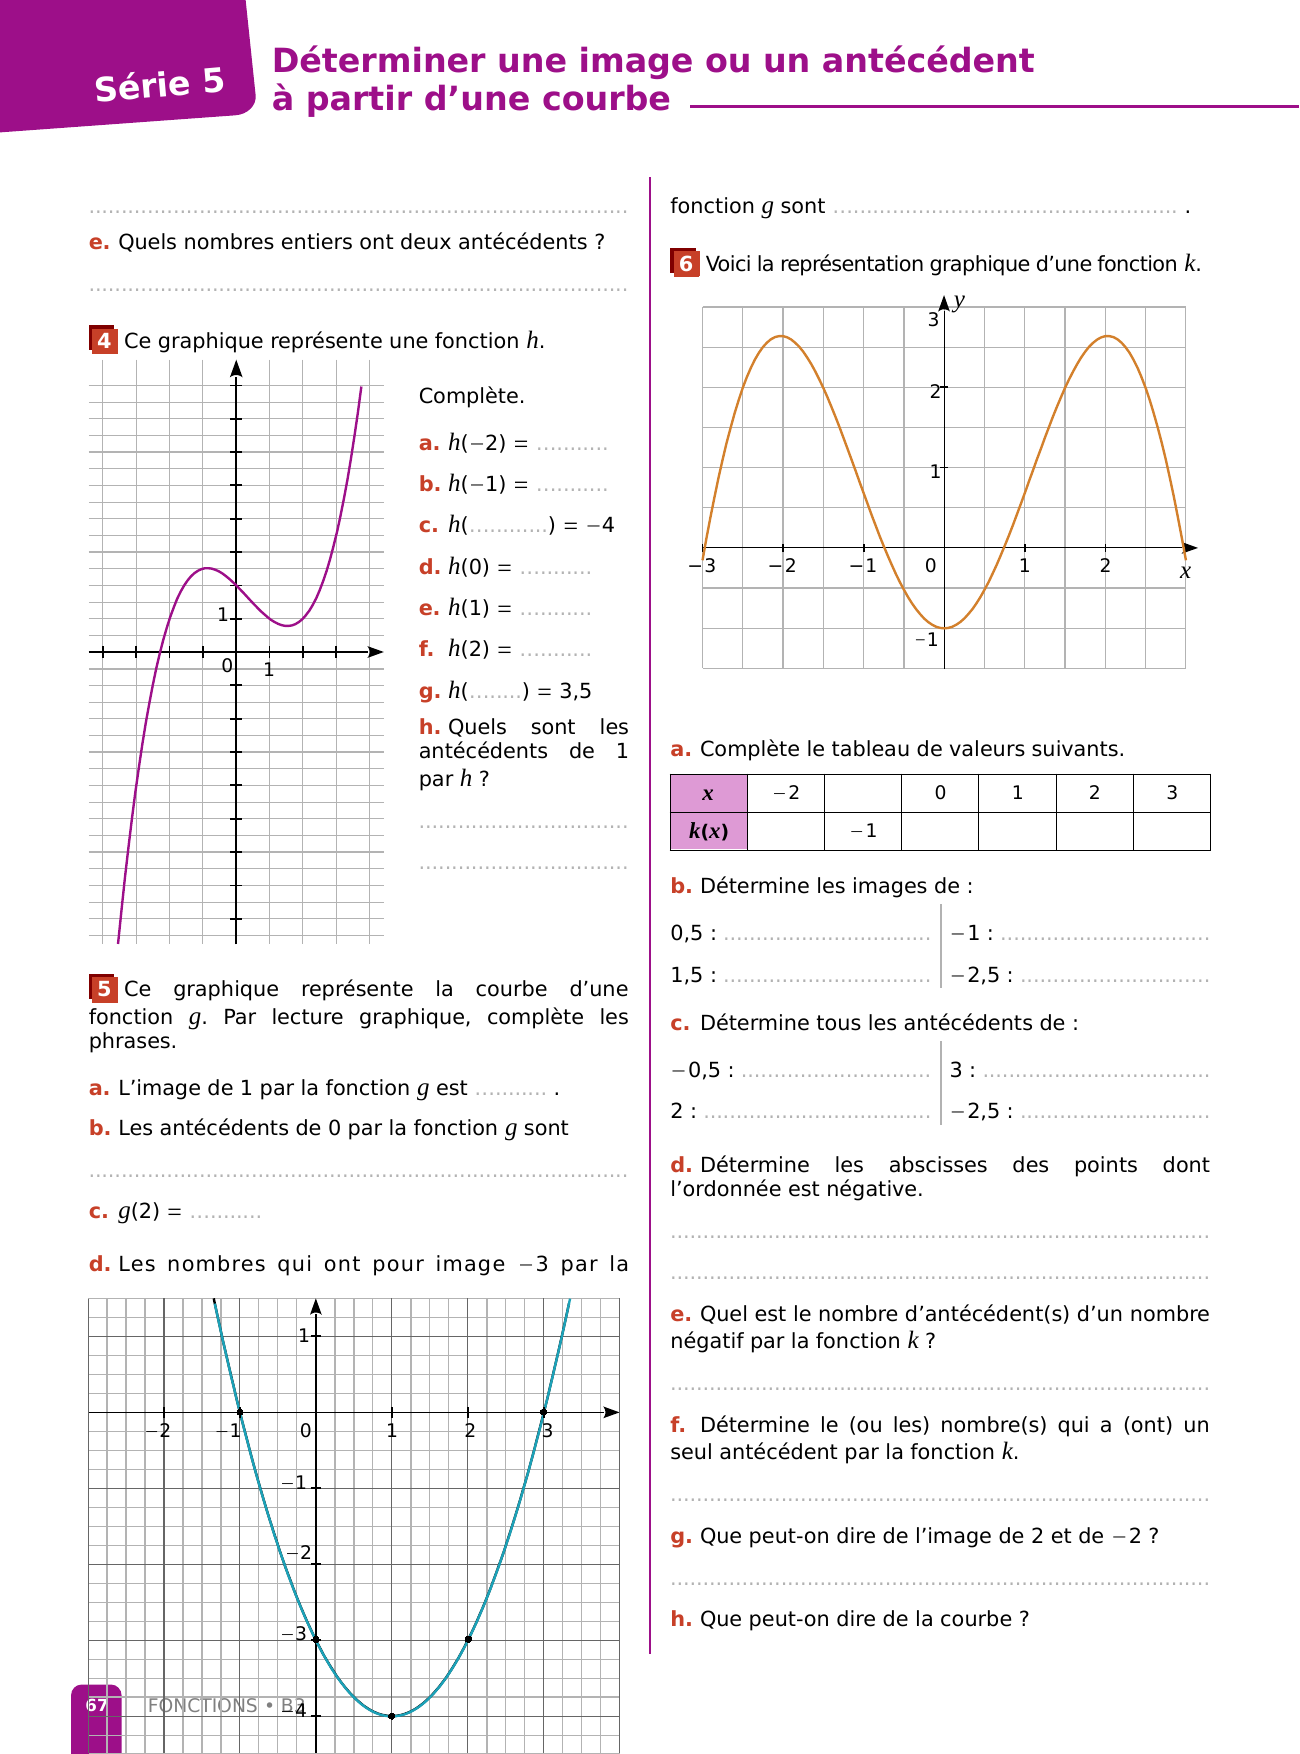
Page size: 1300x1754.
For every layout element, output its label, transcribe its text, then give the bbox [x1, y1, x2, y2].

list h(2)  …........ [418, 621, 629, 662]
list g(2)  …........ [88, 1182, 629, 1223]
table_header 3 [1134, 775, 1210, 812]
table_cell k(x) [671, 813, 747, 849]
table_header [825, 775, 901, 812]
list h(−2)  …........ [418, 408, 629, 456]
subtitle Ce graphique représente la courbe d’une fonction g. Par lecture graphique, complète les phrases. [88, 974, 629, 1054]
list fonction g sont ….................................................. . [670, 177, 1211, 218]
text 1,5 : [670, 946, 932, 987]
subtitle Détermine tous les antécédents de : [670, 1011, 1211, 1035]
list Quels nombres entiers ont deux antécédents ? [88, 230, 629, 254]
list −2,5 : [949, 1082, 1211, 1124]
list −0,5 : [670, 1041, 932, 1082]
table_cell [1134, 813, 1210, 849]
subtitle Voici la représentation graphique d’une fonction k. [696, 248, 1211, 276]
list Quel est le nombre d’antécédent(s) d’un nombre négatif par la fonction k ? [670, 1302, 1211, 1354]
text 3 : [949, 1041, 1211, 1082]
text −2,5 : [949, 946, 1211, 987]
table_cell [748, 813, 824, 849]
list h(1)  …........ [418, 579, 629, 621]
list h(….....)  3,5 [418, 662, 629, 704]
list h(….........)  −4 [418, 497, 629, 538]
list Les nombres qui ont pour image −3 par la [88, 1235, 629, 1277]
list Que peut-on dire de l’image de 2 et de −2 ? [670, 1524, 1211, 1548]
list Les antécédents de 0 par la fonction g sont [88, 1113, 629, 1141]
list Quels sont les antécédents de 1 par h ? [418, 715, 629, 792]
list L’image de 1 par la fonction g est …........ . [88, 1060, 629, 1101]
table_header 2 [1057, 775, 1133, 812]
table_header x [671, 775, 747, 812]
list Que peut-on dire de la courbe ? [670, 1608, 1211, 1632]
text −1 : [949, 904, 1211, 946]
table_header 1 [979, 775, 1056, 812]
list Détermine le (ou les) nombre(s) qui a (ont) un seul antécédent par la fonction k. [670, 1413, 1211, 1465]
subtitle Ce graphique représente une fonction h. [114, 325, 629, 354]
subtitle Détermine les abscisses des points dont l’ordonnée est négative. [670, 1153, 1211, 1202]
table_cell [902, 813, 978, 849]
subtitle Complète le tableau de valeurs suivants. [670, 737, 1211, 762]
list Complète. [418, 384, 629, 408]
list 0,5 : [670, 904, 932, 946]
table_cell −1 [825, 813, 901, 849]
text 2 : [670, 1082, 932, 1124]
table_header −2 [748, 775, 824, 812]
table_header 0 [902, 775, 978, 812]
table_cell [979, 813, 1056, 849]
list h(0)  …........ [418, 538, 629, 579]
table_cell [1057, 813, 1133, 849]
list h(−1)  …........ [418, 456, 629, 497]
subtitle Détermine les images de : [670, 874, 1211, 898]
